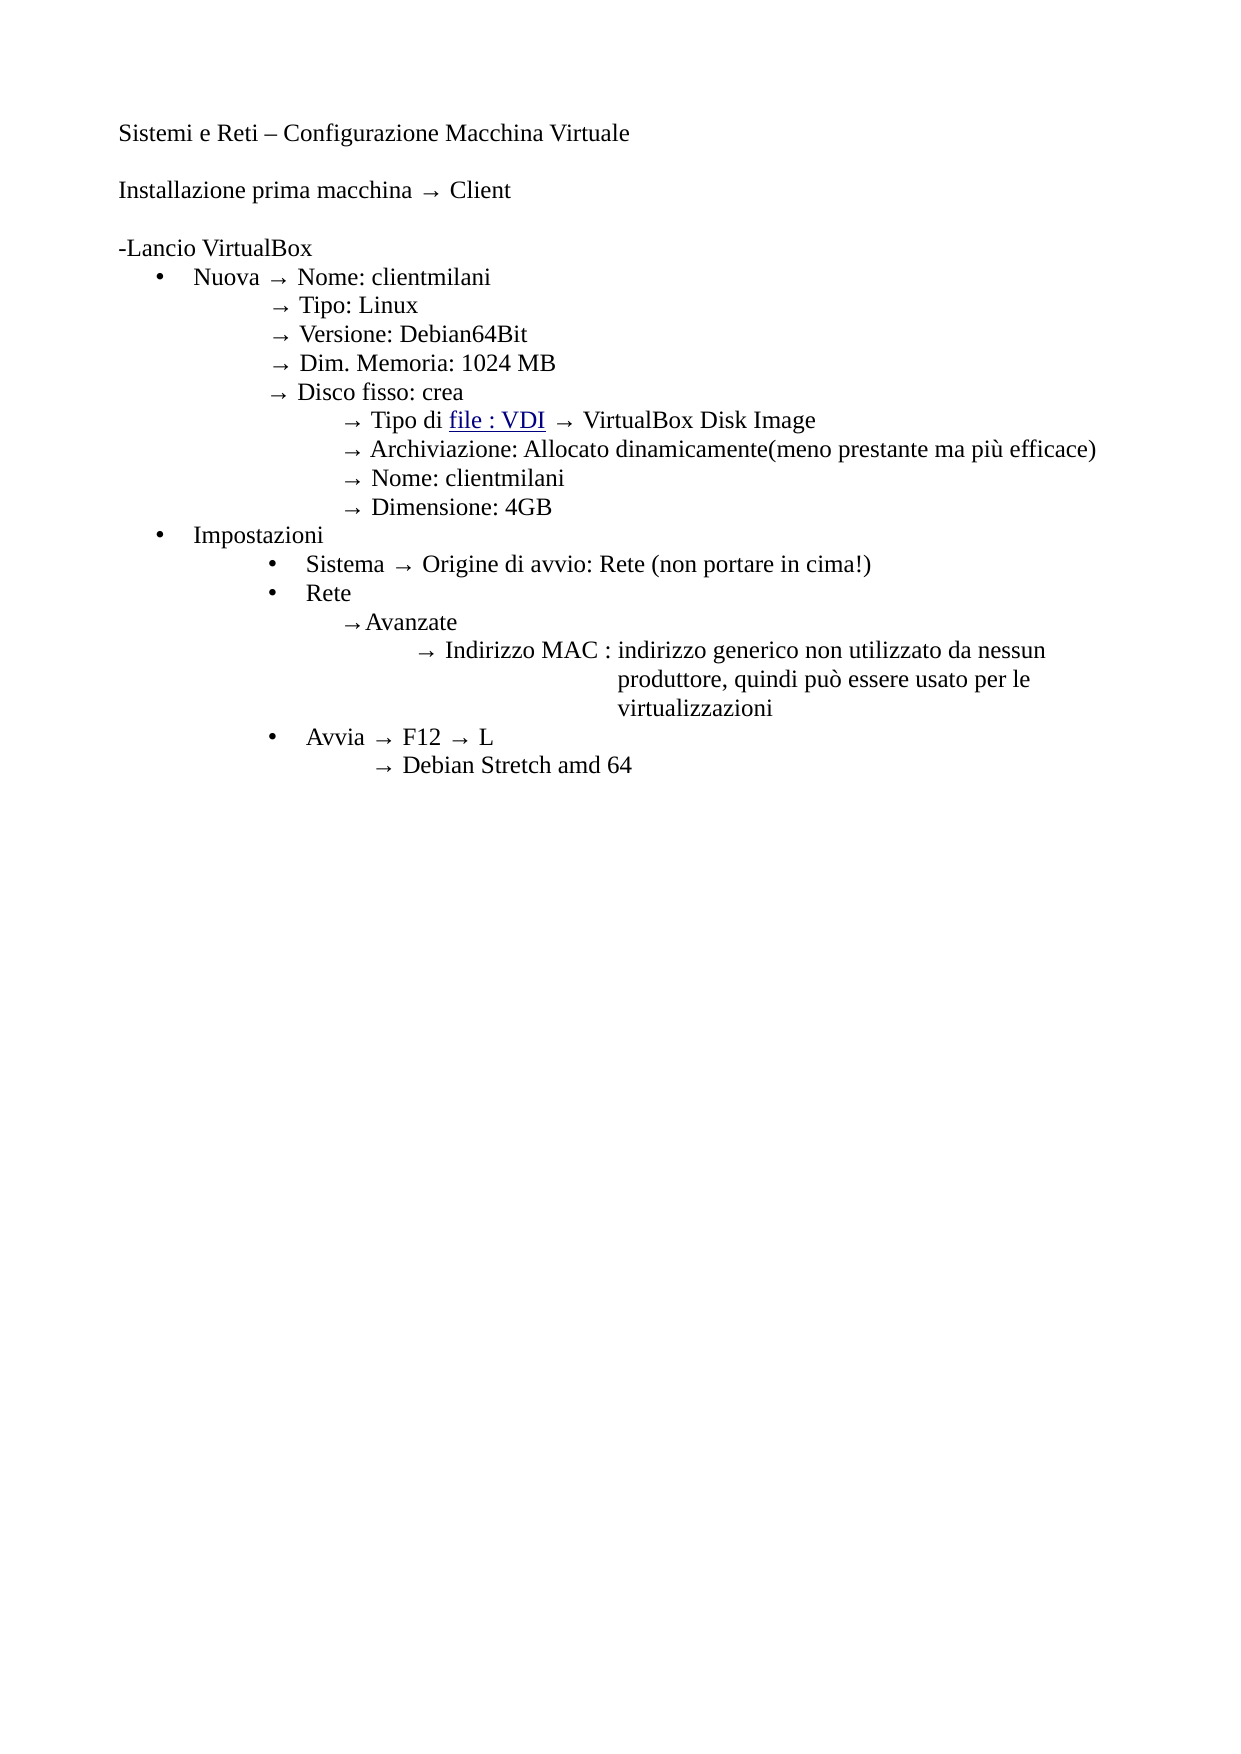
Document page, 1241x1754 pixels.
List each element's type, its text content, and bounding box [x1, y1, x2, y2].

text → Dimensione: 4GB [118, 492, 1122, 521]
text Installazione prima macchina → Client [118, 176, 1122, 204]
list → Tipo: Linux [231, 291, 1122, 319]
list Sistema → Origine di avvio: Rete (non portare in cima!) [268, 549, 1122, 578]
list Nuova → Nome: clientmilani [156, 262, 1122, 291]
text Sistemi e Reti – Configurazione Macchina Virtuale [118, 118, 1122, 147]
text →Avanzate [118, 607, 1122, 636]
list Avvia → F12 → L [268, 722, 1122, 751]
list → Versione: Debian64Bit [231, 319, 1122, 348]
text → Debian Stretch amd 64 [118, 751, 1122, 779]
list Impostazioni [156, 521, 1122, 549]
text → Nome: clientmilani [118, 463, 1122, 492]
list → Dim. Memoria: 1024 MB [231, 348, 1122, 377]
text → Indirizzo MAC : indirizzo generico non utilizzato da nessun produttore, quindi può essere usato per le virtualizzazioni [118, 636, 1122, 722]
text → Archiviazione: Allocato dinamicamente(meno prestante ma più efficace) [118, 434, 1122, 463]
list Rete [268, 578, 1122, 607]
text -Lancio VirtualBox [118, 233, 1122, 262]
text → Disco fisso: crea [118, 377, 1122, 406]
text → Tipo di file : VDI → VirtualBox Disk Image [118, 406, 1122, 434]
